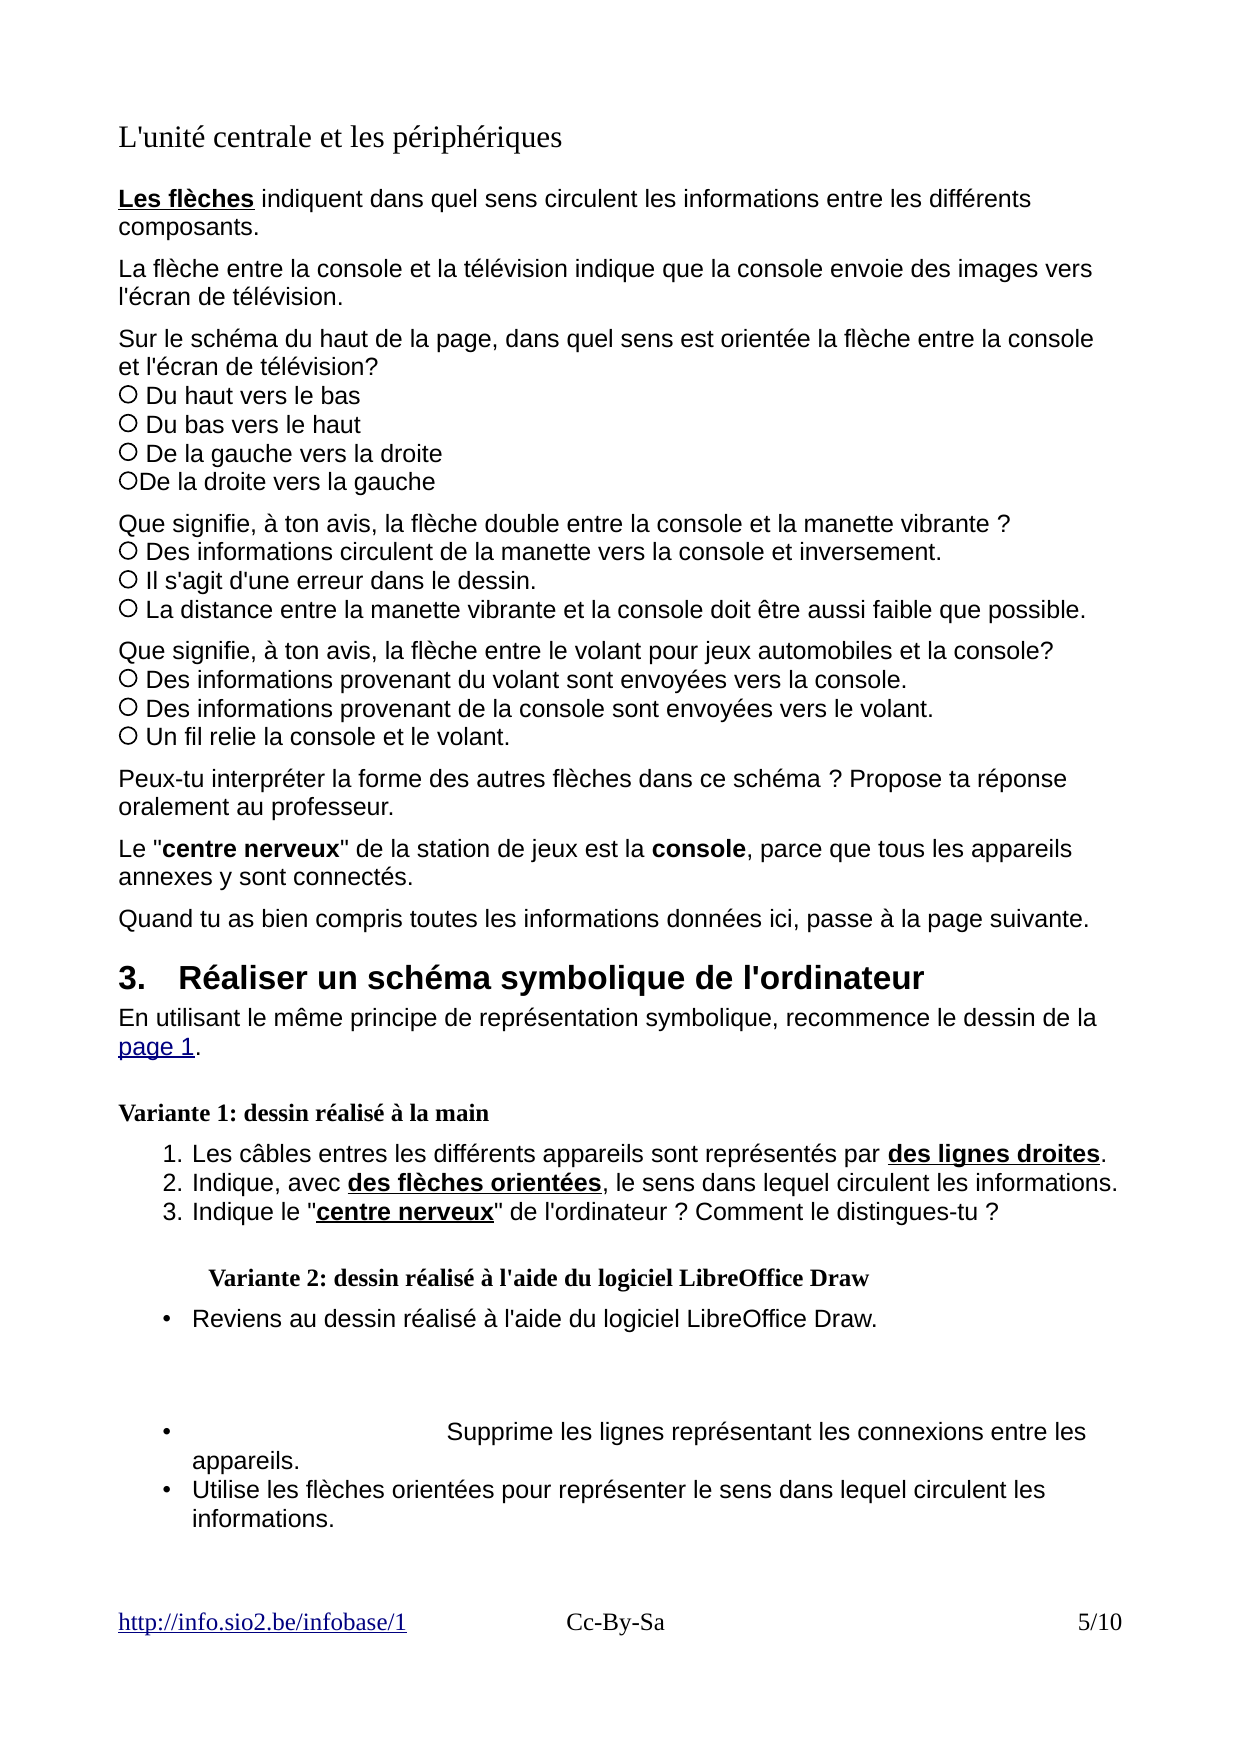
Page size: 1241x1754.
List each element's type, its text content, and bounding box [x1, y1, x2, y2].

list Utilise les flèches orientées pour représenter le sens dans lequel circulent les informations. [162, 1475, 1122, 1532]
text Le "centre nerveux" de la station de jeux est la console, parce que tous les appareils annexes y sont connectés. [118, 833, 1122, 891]
subtitle Réaliser un schéma symbolique de l'ordinateur [118, 958, 1122, 996]
list Supprime les lignes représentant les connexions entre les appareils. [162, 1333, 1122, 1475]
text Que signifie, à ton avis, la flèche entre le volant pour jeux automobiles et la console? Des informations provenant du volant sont envoyées vers la console. Des informations provenant de la console sont envoyées vers le volant. Un fil relie la console et le volant. [118, 636, 1122, 751]
text Les flèches indiquent dans quel sens circulent les informations entre les différents composants. [118, 183, 1122, 241]
text En utilisant le même principe de représentation symbolique, recommence le dessin de la page 1. [118, 1003, 1122, 1060]
text Peux-tu interpréter la forme des autres flèches dans ce schéma ? Propose ta réponse oralement au professeur. [118, 763, 1122, 821]
subtitle Variante 1: dessin réalisé à la main [118, 1098, 1122, 1126]
text Sur le schéma du haut de la page, dans quel sens est orientée la flèche entre la console et l'écran de télévision? Du haut vers le bas Du bas vers le haut De la gauche vers la droite De la droite vers la gauche [118, 323, 1122, 496]
text Quand tu as bien compris toutes les informations données ici, passe à la page suivante. [118, 903, 1122, 932]
text La flèche entre la console et la télévision indique que la console envoie des images vers l'écran de télévision. [118, 253, 1122, 311]
list Reviens au dessin réalisé à l'aide du logiciel LibreOffice Draw. [162, 1304, 1122, 1333]
list Indique, avec des flèches orientées, le sens dans lequel circulent les informations. [162, 1168, 1122, 1196]
subtitle Variante 2: dessin réalisé à l'aide du logiciel LibreOffice Draw [118, 1263, 1122, 1291]
list Indique le "centre nerveux" de l'ordinateur ? Comment le distingues-tu ? [162, 1196, 1122, 1225]
text Que signifie, à ton avis, la flèche double entre la console et la manette vibrante ? Des informations circulent de la manette vers la console et inversement. Il s'agit d'une erreur dans le dessin. La distance entre la manette vibrante et la console doit être aussi faible que possible. [118, 508, 1122, 623]
list Les câbles entres les différents appareils sont représentés par des lignes droites. [162, 1139, 1122, 1168]
